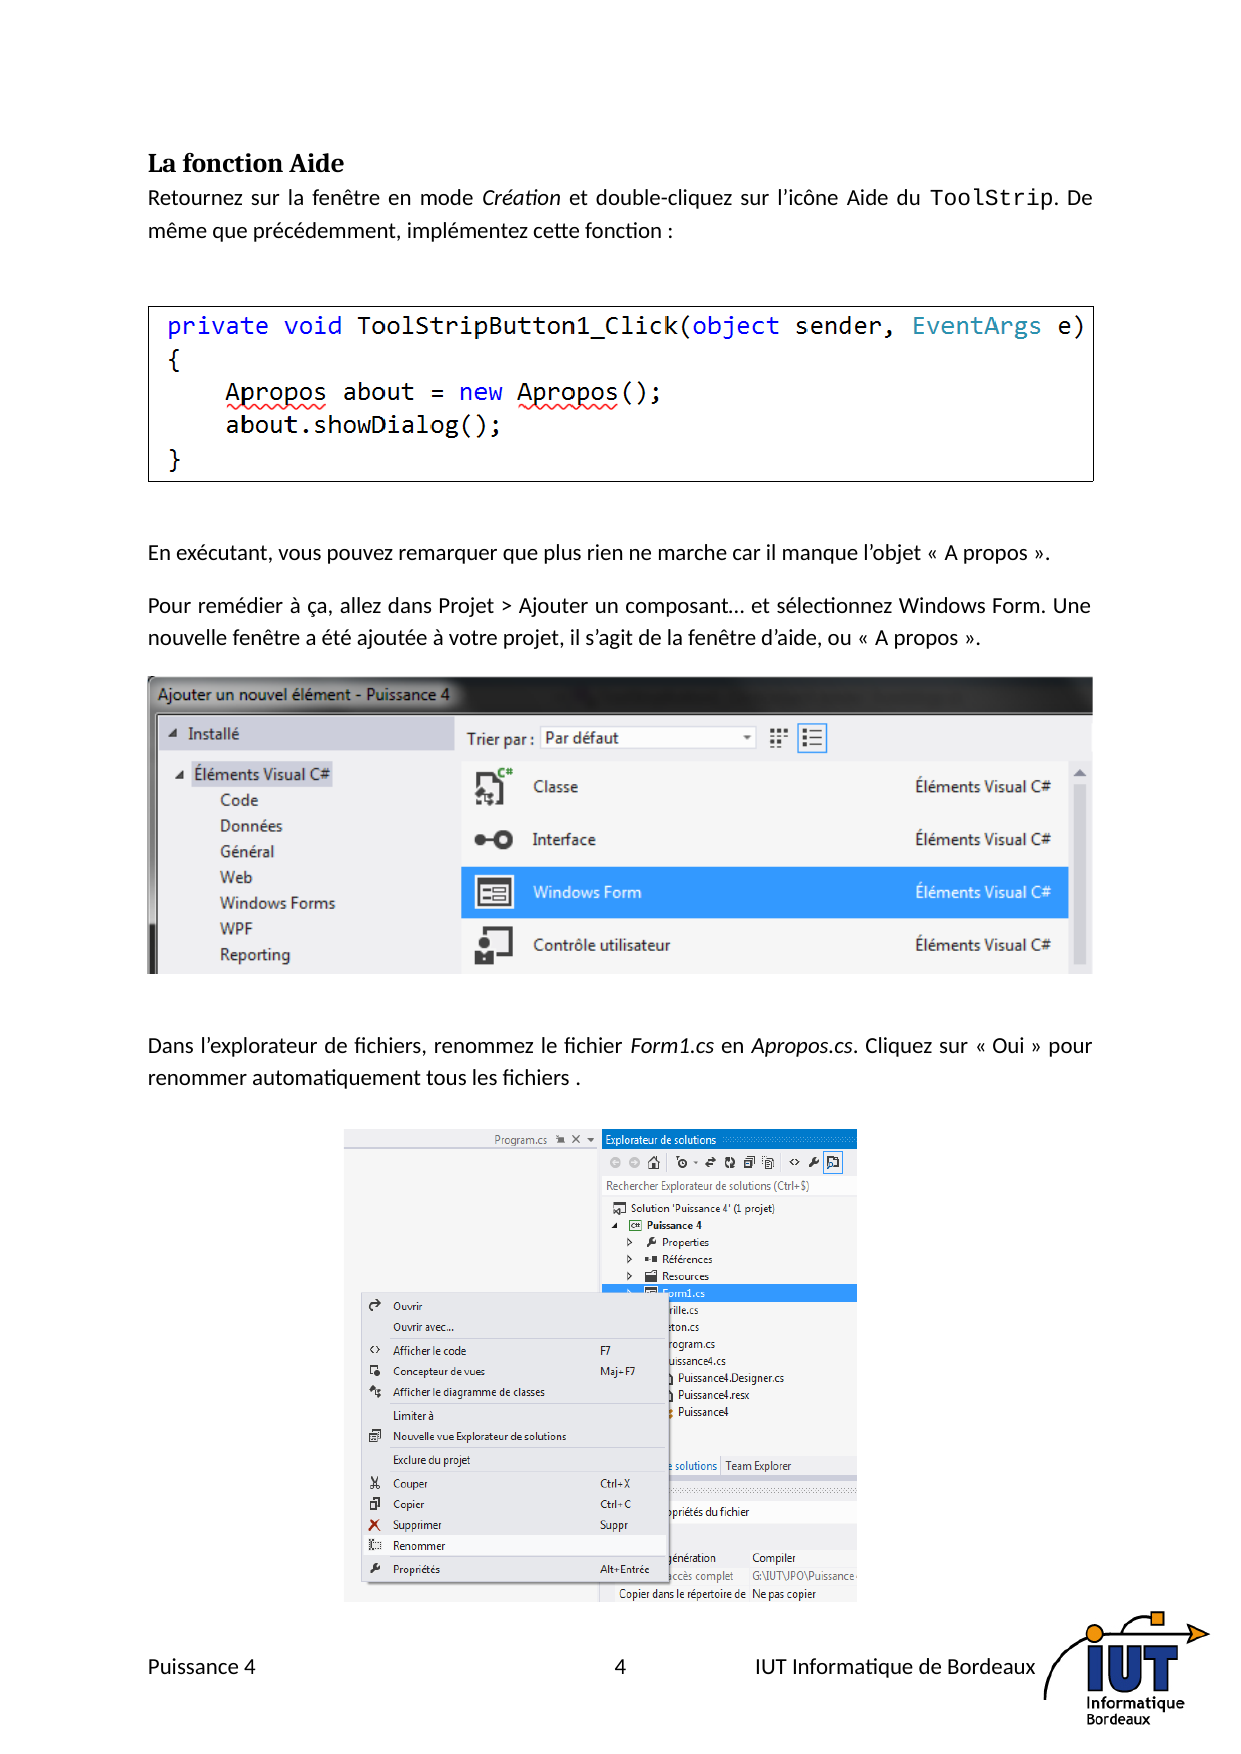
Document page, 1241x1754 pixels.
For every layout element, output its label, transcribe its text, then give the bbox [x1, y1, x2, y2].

picture [1043, 1610, 1214, 1729]
picture [150, 309, 1090, 478]
picture [147, 676, 1093, 974]
text Pour remédier à ça, allez dans Projet > Ajouter un composant… et sélectionnez Windows Form. Une nouvelle fenêtre a été ajoutée à votre projet, il s’agit de la fenêtre d’aide, ou « A propos ». [148, 591, 1093, 651]
subtitle La fonction Aide [148, 148, 1093, 179]
text Dans l’explorateur de fichiers, renommez le fichier Form1.cs en Apropos.cs. Cliquez sur « Oui » pour renommer automatiquement tous les fichiers . [148, 1031, 1093, 1091]
text Retournez sur la fenêtre en mode Création et double-cliquez sur l’icône Aide du ToolStrip. De même que précédemment, implémentez cette fonction : [148, 183, 1093, 245]
picture [343, 1129, 857, 1602]
text En exécutant, vous pouvez remarquer que plus rien ne marche car il manque l’objet « A propos ». [148, 538, 1093, 566]
